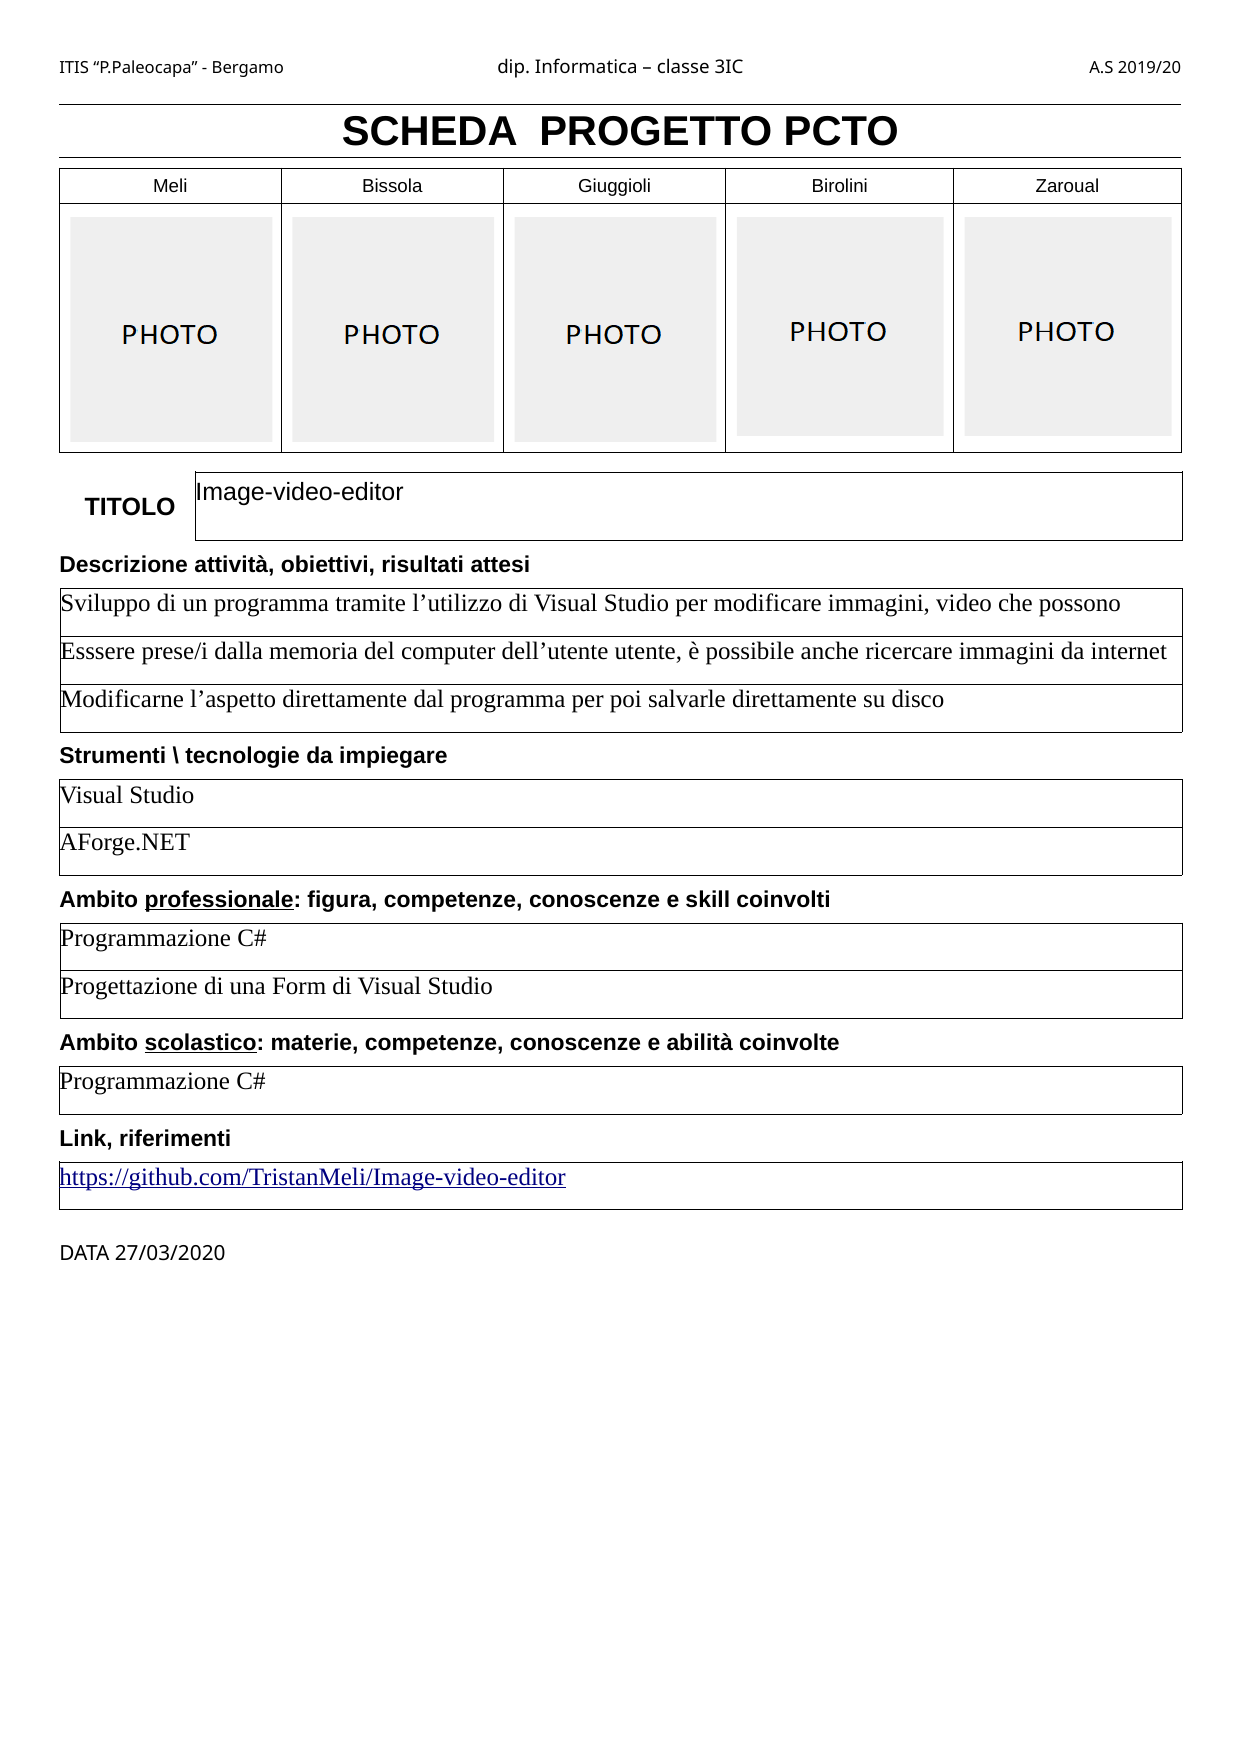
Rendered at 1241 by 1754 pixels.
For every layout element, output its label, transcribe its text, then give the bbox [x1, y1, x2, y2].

table_header Giuggioli [504, 169, 725, 203]
table_cell [282, 204, 503, 452]
text Link, riferimenti [59, 1124, 1181, 1151]
table_header Sviluppo di un programma tramite l’utilizzo di Visual Studio per modificare immagini, video che possono [61, 589, 1182, 636]
text Strumenti \ tecnologie da impiegare [59, 742, 1181, 769]
table_cell [954, 204, 1181, 452]
table_cell [504, 204, 725, 452]
table_header Visual Studio [60, 780, 1182, 827]
table_header Image-video-editor [196, 473, 1182, 540]
text DATA 27/03/2020 [59, 1238, 1181, 1267]
table_cell Progettazione di una Form di Visual Studio [61, 971, 1182, 1018]
table_cell Modificarne l’aspetto direttamente dal programma per poi salvarle direttamente su disco [61, 685, 1182, 731]
text SCHEDA PROGETTO PCTO [59, 105, 1181, 157]
text Ambito professionale: figura, competenze, conoscenze e skill coinvolti [59, 886, 1181, 912]
table_header TITOLO [72, 471, 195, 540]
text Ambito scolastico: materie, competenze, conoscenze e abilità coinvolte [59, 1029, 1181, 1055]
table_cell Esssere prese/i dalla memoria del computer dell’utente utente, è possibile anche ricercare immagini da internet [61, 637, 1182, 684]
table_header Programmazione C# [60, 1067, 1182, 1114]
table_header https://github.com/TristanMeli/Image-video-editor [60, 1163, 1182, 1209]
table_header Programmazione C# [61, 924, 1182, 970]
table_cell [60, 204, 281, 452]
table_header Birolini [726, 169, 953, 203]
table_cell AForge.NET [60, 828, 1182, 875]
table_cell [726, 204, 953, 452]
table_header Meli [60, 169, 281, 203]
table_header Zaroual [954, 169, 1181, 203]
text Descrizione attività, obiettivi, risultati attesi [59, 551, 1181, 578]
table_header Bissola [282, 169, 503, 203]
